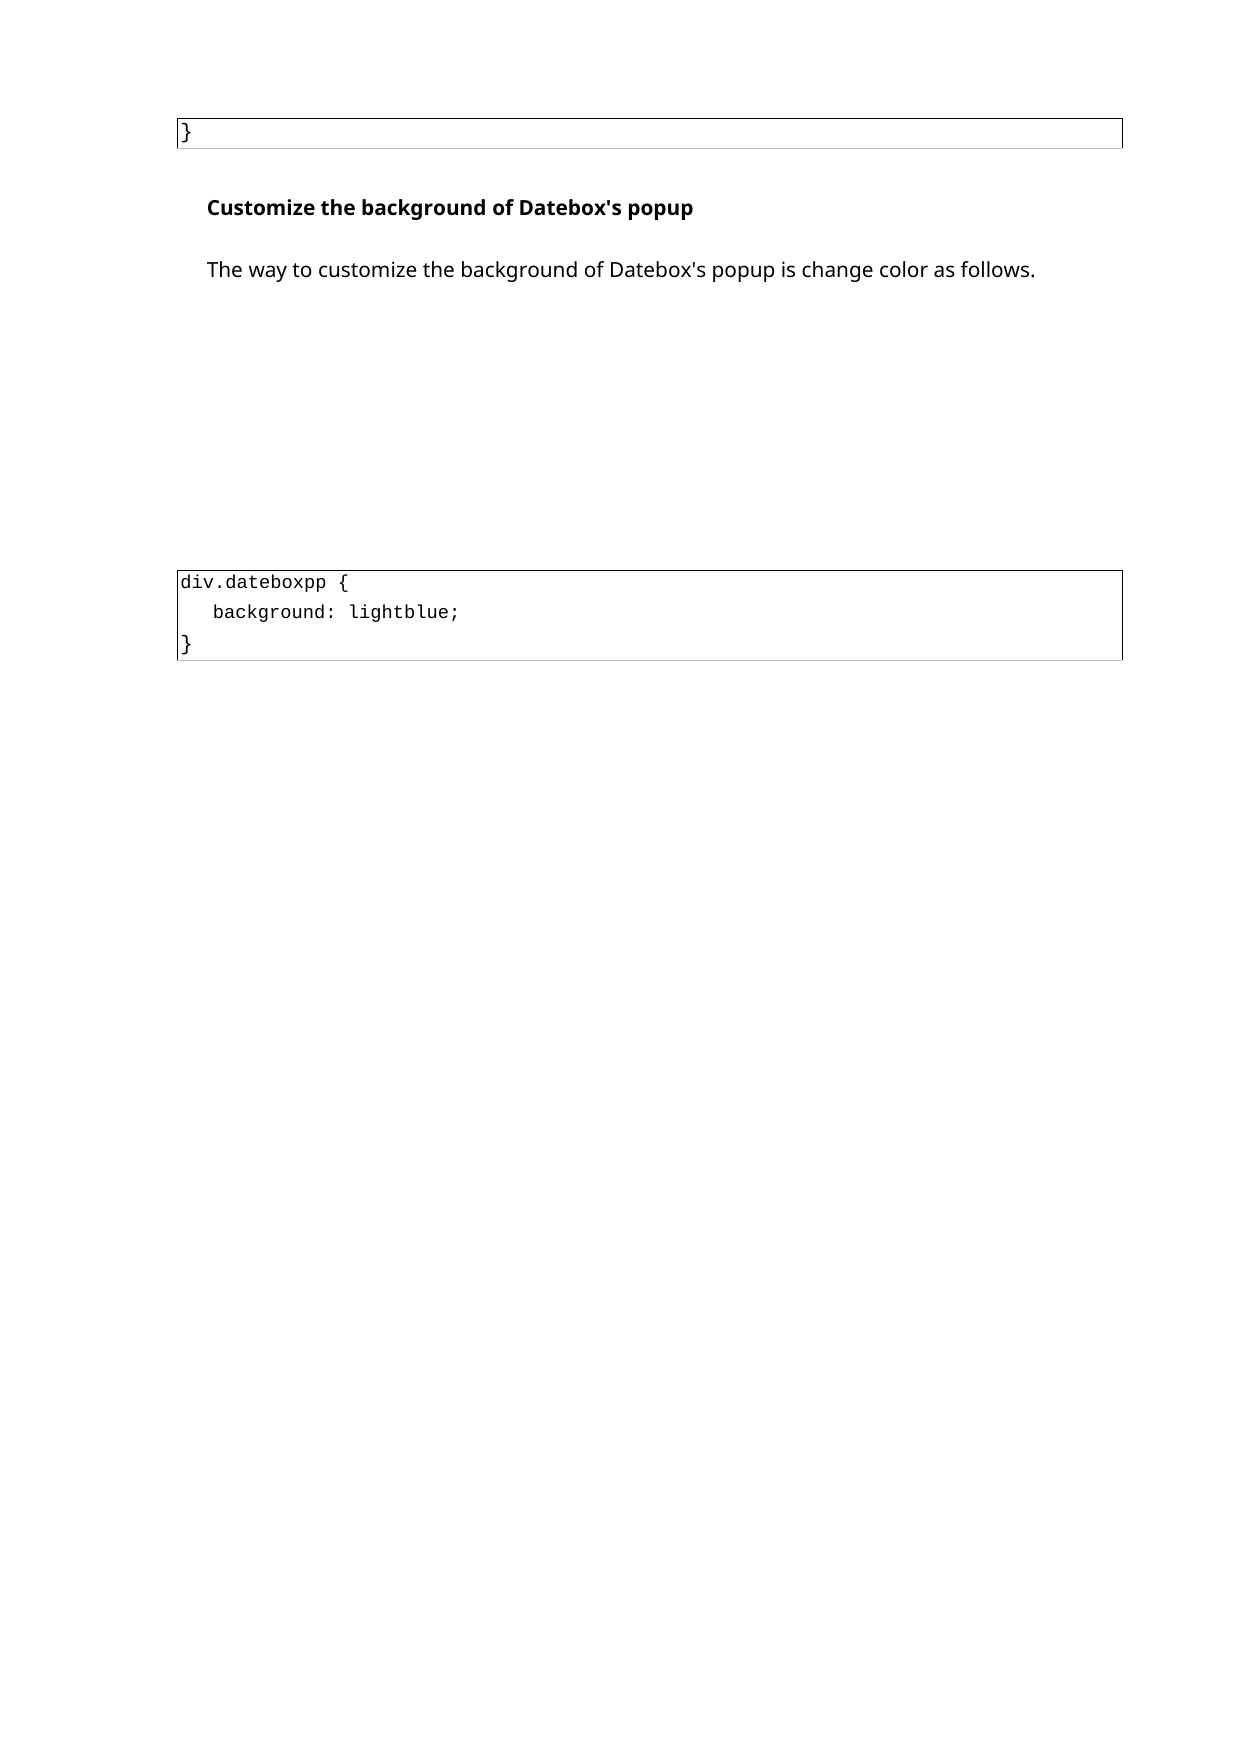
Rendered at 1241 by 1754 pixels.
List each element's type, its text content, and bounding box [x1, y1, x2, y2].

text background: lightblue; [178, 600, 1122, 624]
subtitle Customize the background of Datebox's popup [207, 193, 1122, 222]
text The way to customize the background of Datebox's popup is change color as follows. [207, 255, 1122, 283]
text } [178, 119, 1122, 148]
text div.dateboxpp { [178, 571, 1122, 594]
text } [178, 630, 1122, 660]
